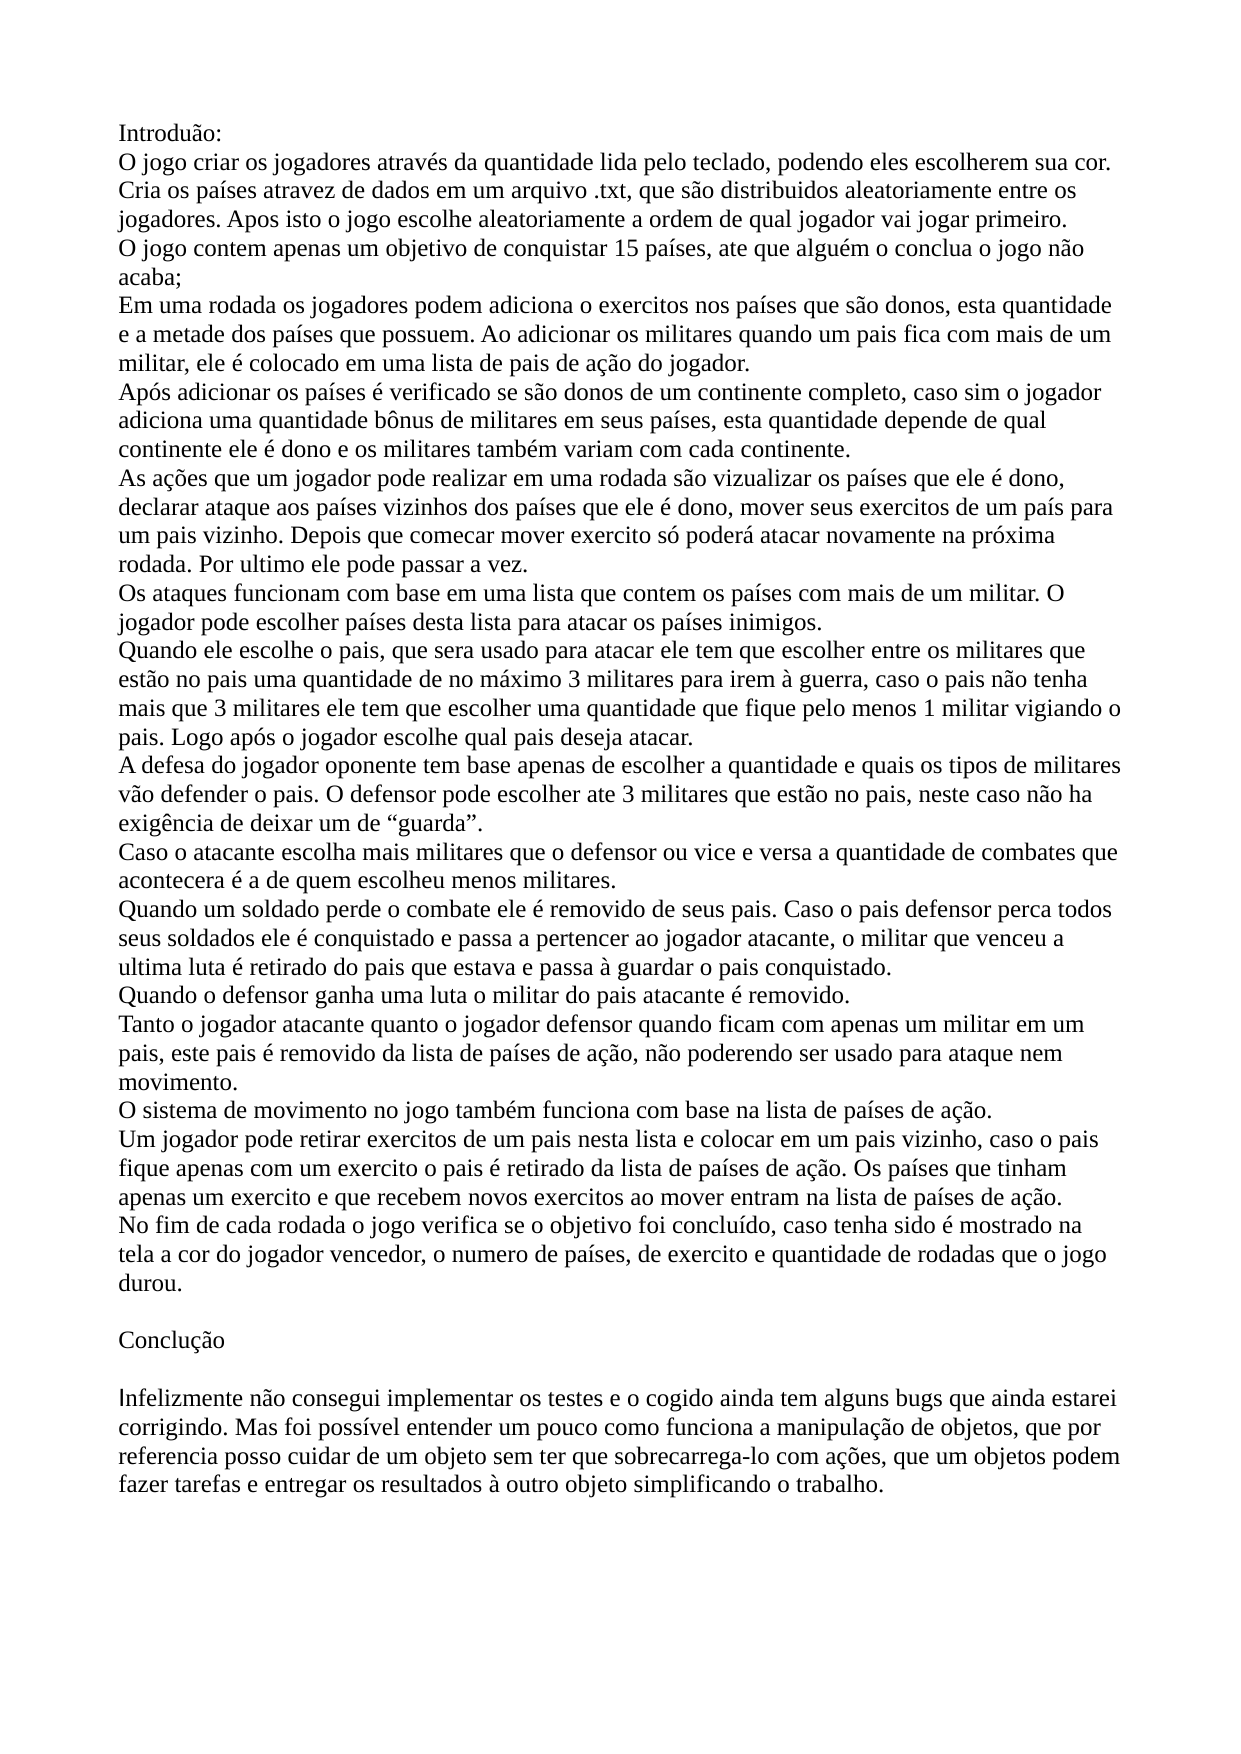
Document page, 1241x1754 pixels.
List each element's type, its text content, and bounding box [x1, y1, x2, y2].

text Quando ele escolhe o pais, que sera usado para atacar ele tem que escolher entre os militares que estão no pais uma quantidade de no máximo 3 militares para irem à guerra, caso o pais não tenha mais que 3 militares ele tem que escolher uma quantidade que fique pelo menos 1 militar vigiando o pais. Logo após o jogador escolhe qual pais deseja atacar. [118, 636, 1122, 751]
text Tanto o jogador atacante quanto o jogador defensor quando ficam com apenas um militar em um pais, este pais é removido da lista de países de ação, não poderendo ser usado para ataque nem movimento. [118, 1009, 1122, 1096]
text Caso o atacante escolha mais militares que o defensor ou vice e versa a quantidade de combates que acontecera é a de quem escolheu menos militares. [118, 837, 1122, 894]
text declarar ataque aos países vizinhos dos países que ele é dono, mover seus exercitos de um país para um pais vizinho. Depois que comecar mover exercito só poderá atacar novamente na próxima rodada. Por ultimo ele pode passar a vez. [118, 492, 1122, 578]
text Cria os países atravez de dados em um arquivo .txt, que são distribuidos aleatoriamente entre os jogadores. Apos isto o jogo escolhe aleatoriamente a ordem de qual jogador vai jogar primeiro. [118, 176, 1122, 233]
text O sistema de movimento no jogo também funciona com base na lista de países de ação. [118, 1096, 1122, 1124]
text Introduão: [118, 118, 1122, 147]
text Um jogador pode retirar exercitos de um pais nesta lista e colocar em um pais vizinho, caso o pais fique apenas com um exercito o pais é retirado da lista de países de ação. Os países que tinham apenas um exercito e que recebem novos exercitos ao mover entram na lista de países de ação. [118, 1124, 1122, 1211]
text No fim de cada rodada o jogo verifica se o objetivo foi concluído, caso tenha sido é mostrado na tela a cor do jogador vencedor, o numero de países, de exercito e quantidade de rodadas que o jogo durou. [118, 1211, 1122, 1297]
text O jogo criar os jogadores através da quantidade lida pelo teclado, podendo eles escolherem sua cor. [118, 147, 1122, 176]
text Em uma rodada os jogadores podem adiciona o exercitos nos países que são donos, esta quantidade e a metade dos países que possuem. Ao adicionar os militares quando um pais fica com mais de um militar, ele é colocado em uma lista de pais de ação do jogador. [118, 291, 1122, 377]
text Infelizmente não consegui implementar os testes e o cogido ainda tem alguns bugs que ainda estarei corrigindo. Mas foi possível entender um pouco como funciona a manipulação de objetos, que por referencia posso cuidar de um objeto sem ter que sobrecarrega-lo com ações, que um objetos podem fazer tarefas e entregar os resultados à outro objeto simplificando o trabalho. [118, 1383, 1122, 1498]
text Os ataques funcionam com base em uma lista que contem os países com mais de um militar. O jogador pode escolher países desta lista para atacar os países inimigos. [118, 578, 1122, 636]
text As ações que um jogador pode realizar em uma rodada são vizualizar os países que ele é dono, [118, 463, 1122, 492]
text Quando o defensor ganha uma luta o militar do pais atacante é removido. [118, 981, 1122, 1009]
text Após adicionar os países é verificado se são donos de um continente completo, caso sim o jogador adiciona uma quantidade bônus de militares em seus países, esta quantidade depende de qual continente ele é dono e os militares também variam com cada continente. [118, 377, 1122, 463]
text O jogo contem apenas um objetivo de conquistar 15 países, ate que alguém o conclua o jogo não acaba; [118, 233, 1122, 291]
text Conclução [118, 1326, 1122, 1354]
text A defesa do jogador oponente tem base apenas de escolher a quantidade e quais os tipos de militares vão defender o pais. O defensor pode escolher ate 3 militares que estão no pais, neste caso não ha exigência de deixar um de “guarda”. [118, 751, 1122, 837]
text Quando um soldado perde o combate ele é removido de seus pais. Caso o pais defensor perca todos seus soldados ele é conquistado e passa a pertencer ao jogador atacante, o militar que venceu a ultima luta é retirado do pais que estava e passa à guardar o pais conquistado. [118, 894, 1122, 981]
